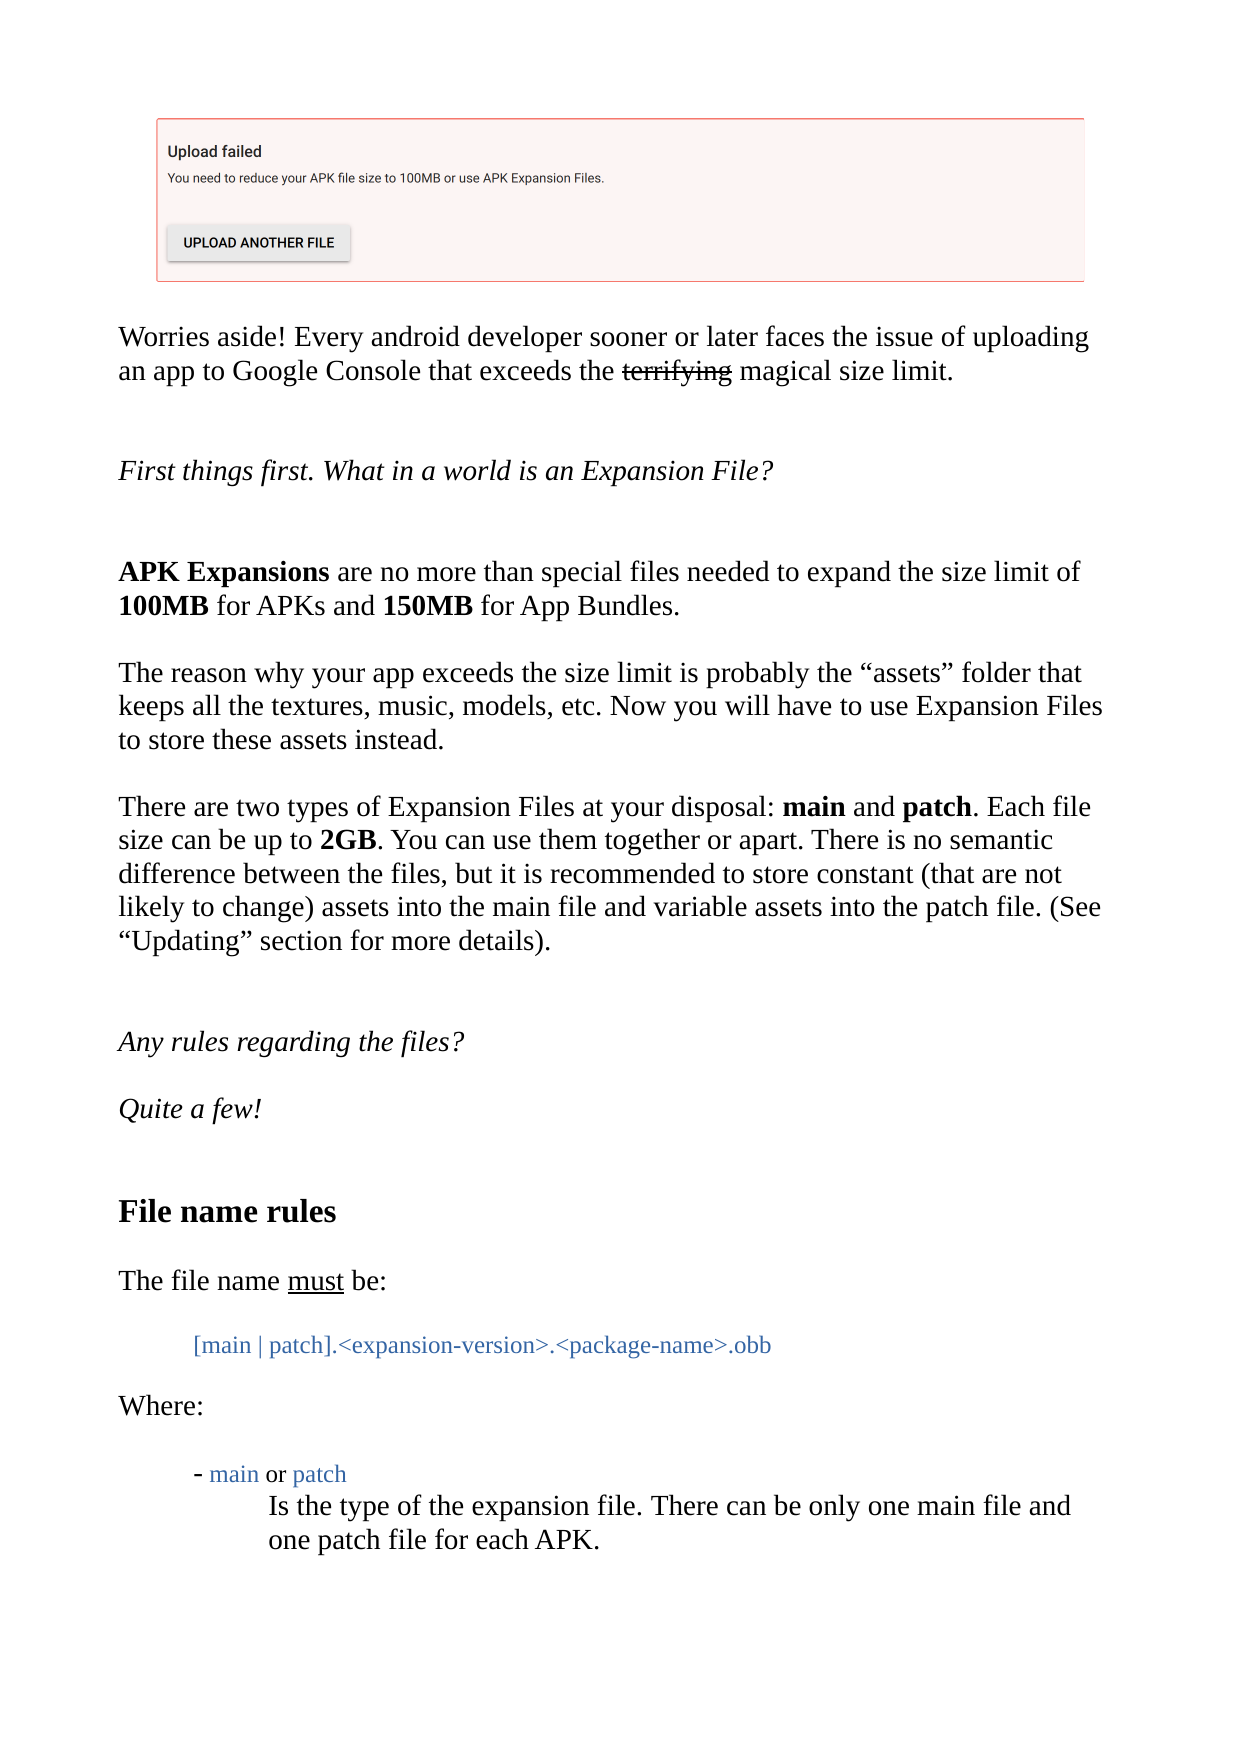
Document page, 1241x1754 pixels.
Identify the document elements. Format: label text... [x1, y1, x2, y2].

text Quite a few! [118, 1091, 1122, 1124]
text Where: [118, 1388, 1122, 1421]
text The file name must be: [118, 1263, 1122, 1297]
text - main or patch [118, 1455, 1122, 1488]
text There are two types of Expansion Files at your disposal: main and patch. Each file size can be up to 2GB. You can use them together or apart. There is no semantic difference between the files, but it is recommended to store constant (that are not likely to change) assets into the main file and variable assets into the patch file. (See “Updating” section for more details). [118, 789, 1122, 957]
text [main | patch].<expansion-version>.<package-name>.obb [118, 1330, 1122, 1359]
text The reason why your app exceeds the size limit is probably the “assets” folder that keeps all the textures, music, models, etc. Now you will have to use Expansion Files to store these assets instead. [118, 655, 1122, 755]
text Any rules regarding the files? [118, 1024, 1122, 1057]
text Worries aside! Every android developer sooner or later faces the issue of uploading an app to Google Console that exceeds the terrifying magical size limit. [118, 319, 1122, 386]
text Is the type of the expansion file. There can be only one main file and one patch file for each APK. [118, 1488, 1122, 1556]
picture [156, 118, 1085, 282]
text First things first. What in a world is an Expansion File? [118, 453, 1122, 487]
text APK Expansions are no more than special files needed to expand the size limit of 100MB for APKs and 150MB for App Bundles. [118, 554, 1122, 621]
text File name rules [118, 1191, 1122, 1230]
